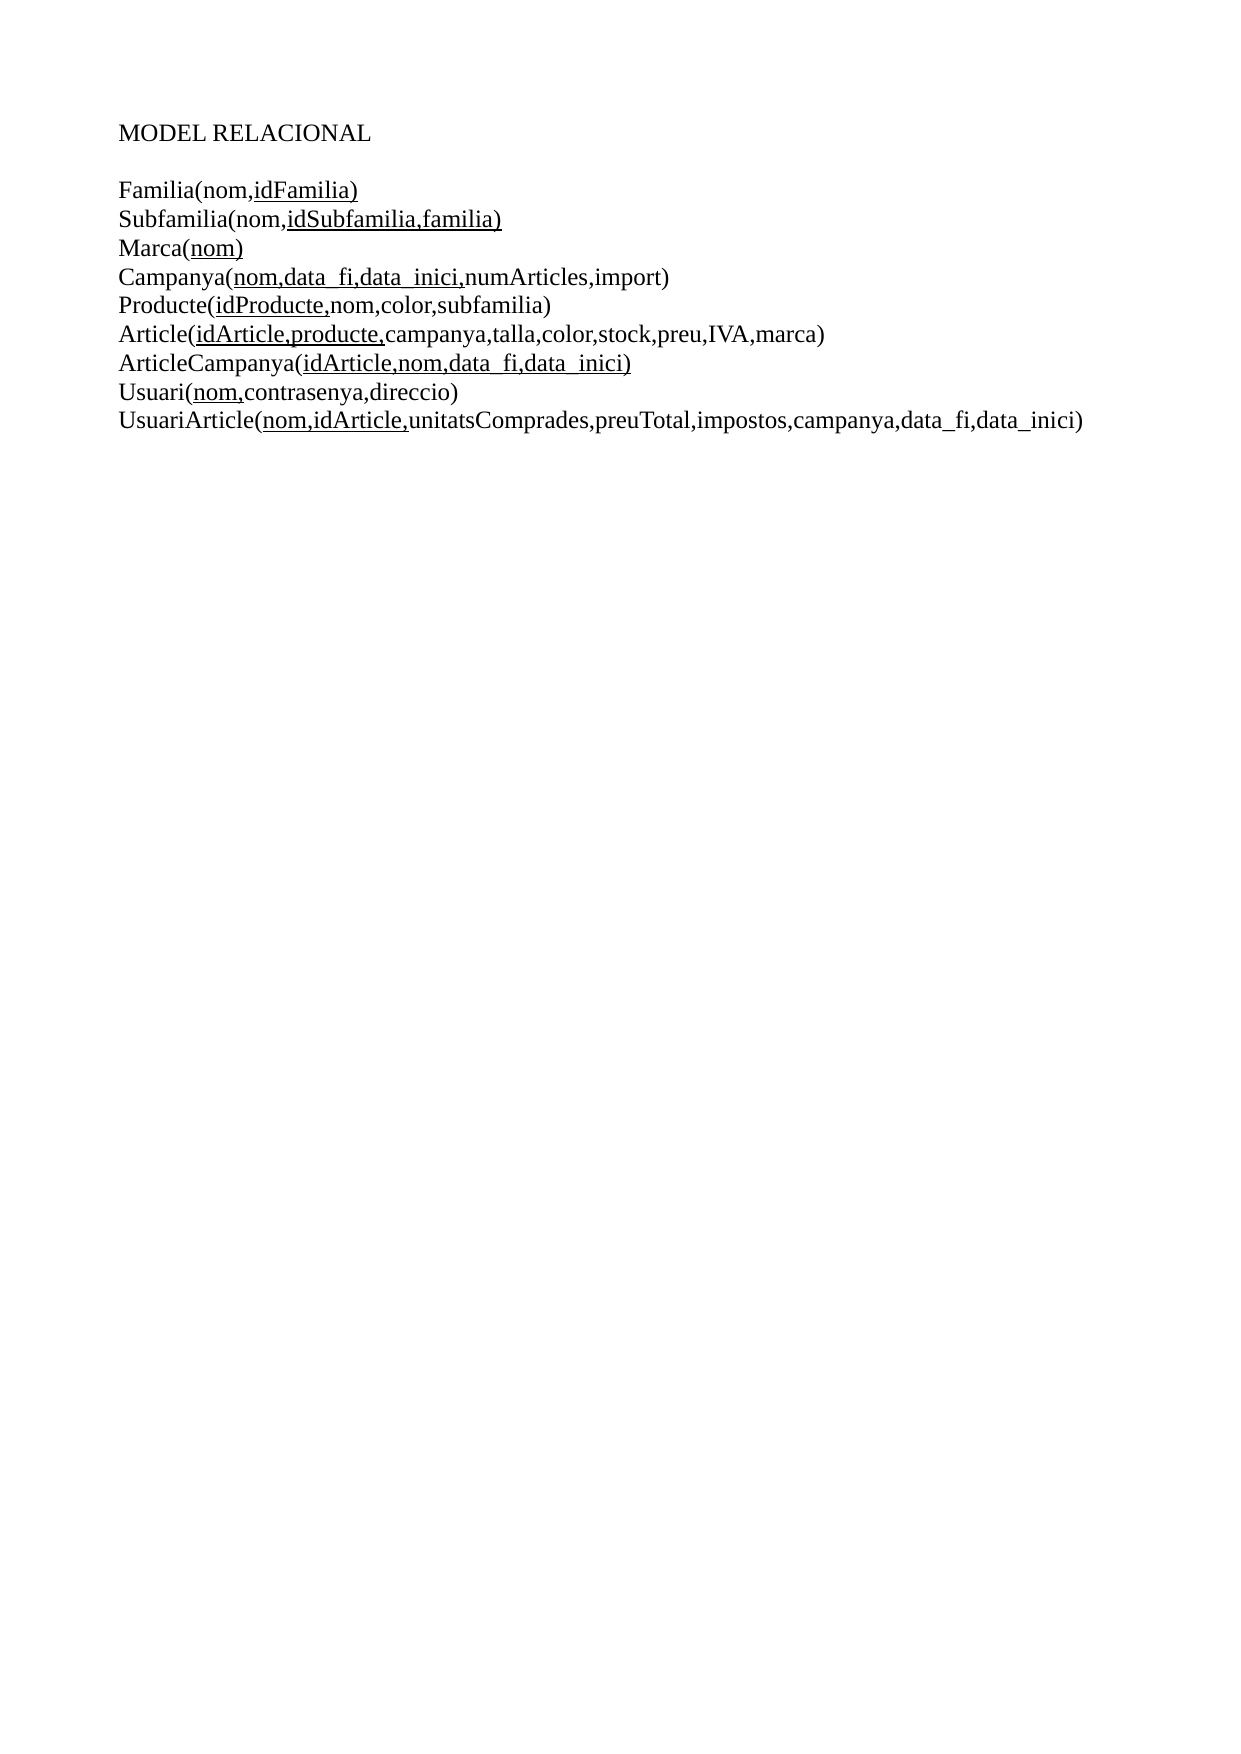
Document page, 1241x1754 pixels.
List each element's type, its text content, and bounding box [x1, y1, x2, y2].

text Subfamilia(nom,idSubfamilia,familia) [118, 204, 1122, 233]
text Producte(idProducte,nom,color,subfamilia) [118, 291, 1122, 319]
text Article(idArticle,producte,campanya,talla,color,stock,preu,IVA,marca) [118, 319, 1122, 348]
text Usuari(nom,contrasenya,direccio) [118, 377, 1122, 406]
text MODEL RELACIONAL [118, 118, 1122, 147]
text Marca(nom) [118, 233, 1122, 262]
text Familia(nom,idFamilia) [118, 176, 1122, 204]
text UsuariArticle(nom,idArticle,unitatsComprades,preuTotal,impostos,campanya,data_fi,data_inici) [118, 406, 1122, 434]
text Campanya(nom,data_fi,data_inici,numArticles,import) [118, 262, 1122, 291]
text ArticleCampanya(idArticle,nom,data_fi,data_inici) [118, 348, 1122, 377]
